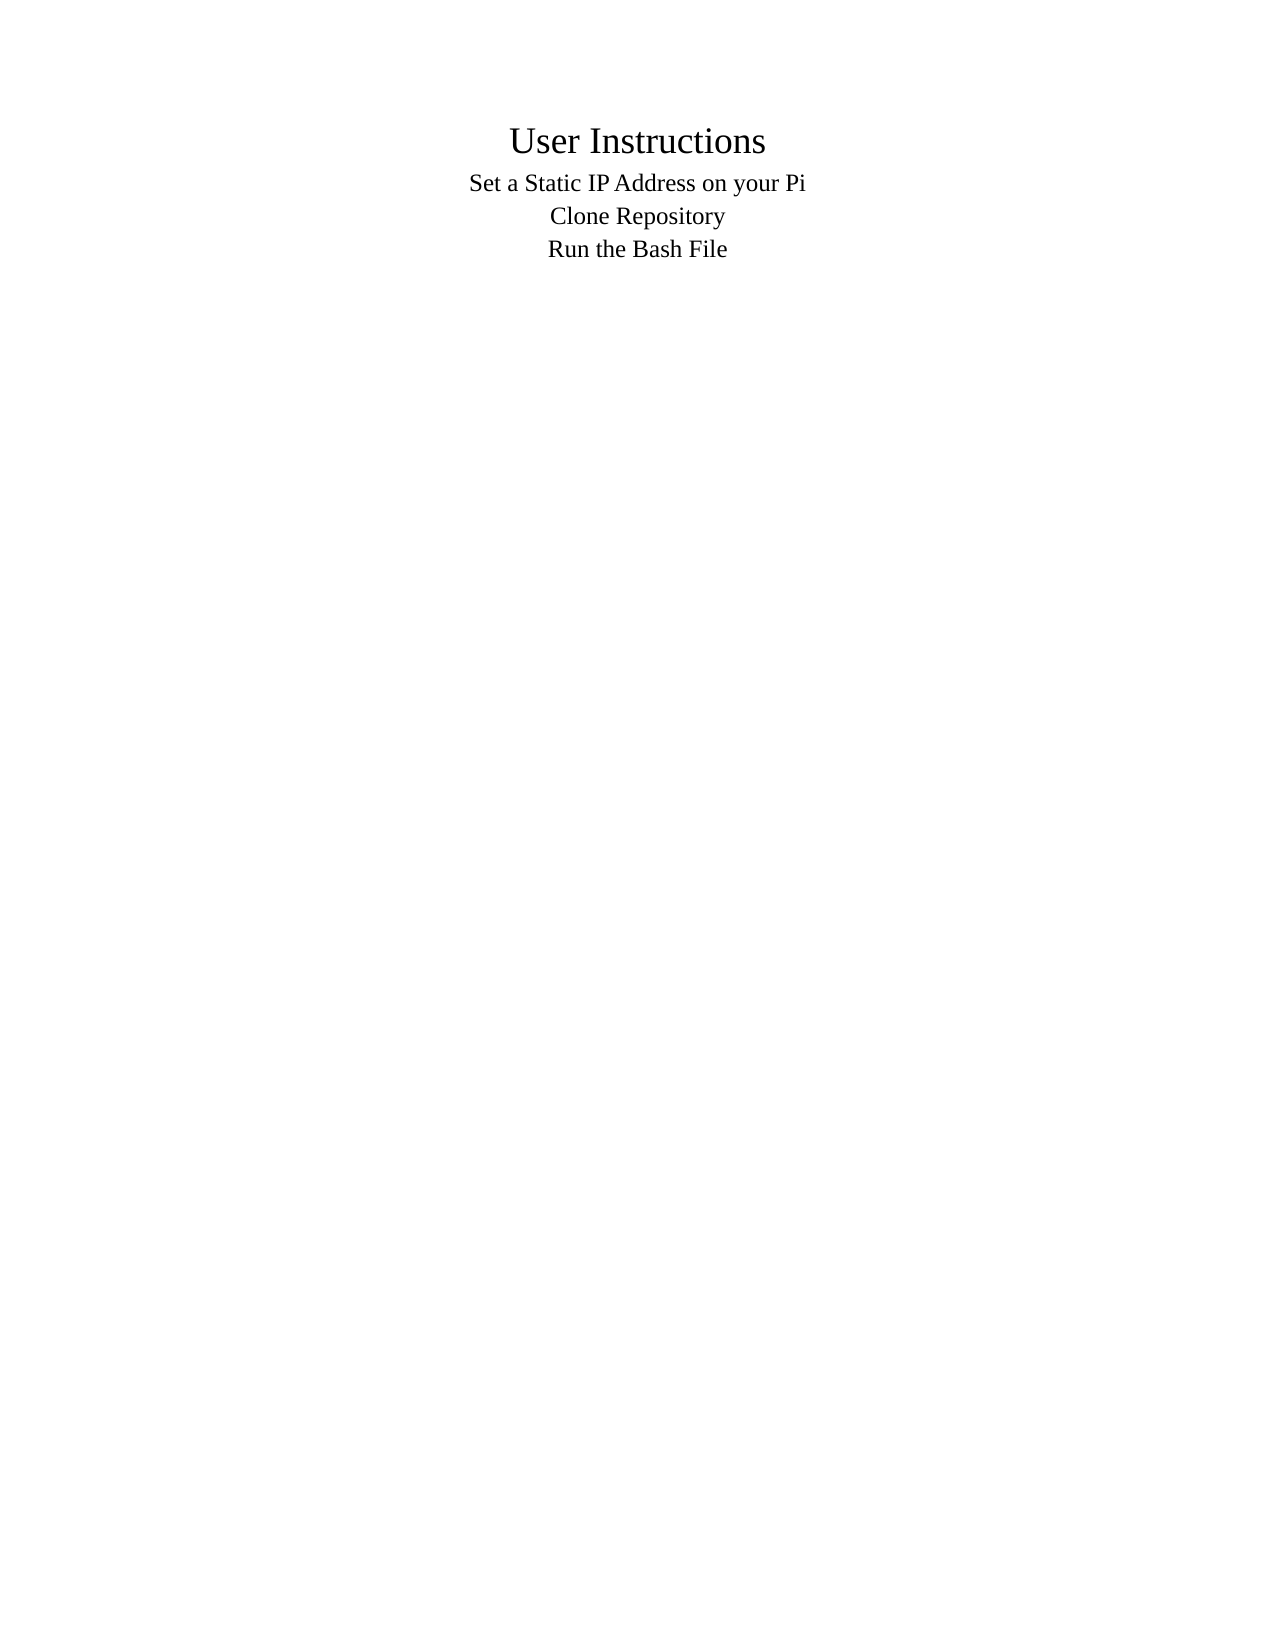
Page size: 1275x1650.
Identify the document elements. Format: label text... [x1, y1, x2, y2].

text Clone Repository [118, 201, 1157, 229]
text Set a Static IP Address on your Pi [118, 168, 1157, 196]
text Run the Bash File [118, 234, 1157, 262]
text User Instructions [118, 118, 1157, 161]
